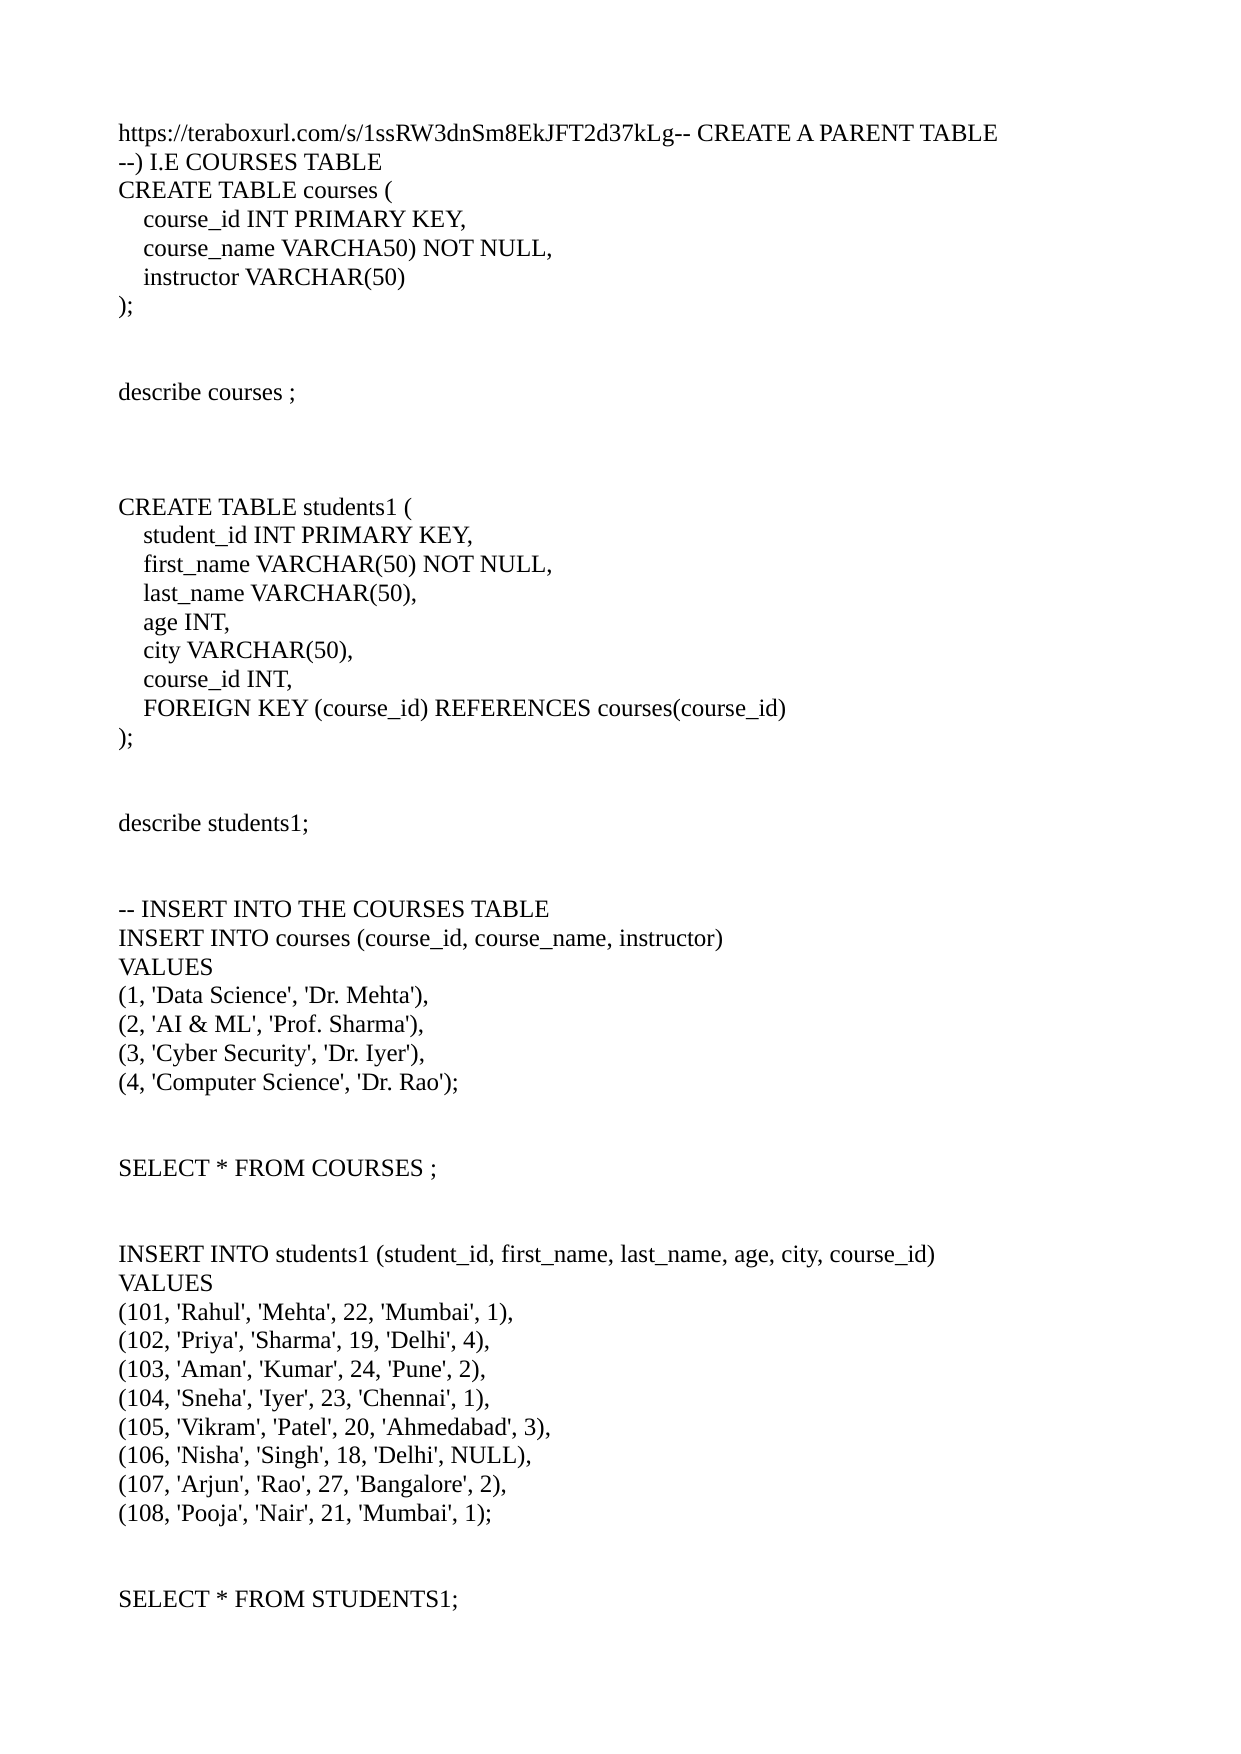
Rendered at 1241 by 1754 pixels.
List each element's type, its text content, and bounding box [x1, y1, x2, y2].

text (106, 'Nisha', 'Singh', 18, 'Delhi', NULL), [118, 1441, 1122, 1469]
text (104, 'Sneha', 'Iyer', 23, 'Chennai', 1), [118, 1383, 1122, 1412]
text instructor VARCHAR(50) [118, 262, 1122, 291]
text describe courses ; [118, 377, 1122, 406]
text --) I.E COURSES TABLE [118, 147, 1122, 176]
text city VARCHAR(50), [118, 636, 1122, 664]
text VALUES [118, 952, 1122, 981]
text FOREIGN KEY (course_id) REFERENCES courses(course_id) [118, 693, 1122, 722]
text INSERT INTO courses (course_id, course_name, instructor) [118, 923, 1122, 952]
text student_id INT PRIMARY KEY, [118, 521, 1122, 549]
text INSERT INTO students1 (student_id, first_name, last_name, age, city, course_id) [118, 1239, 1122, 1268]
text (108, 'Pooja', 'Nair', 21, 'Mumbai', 1); [118, 1498, 1122, 1527]
text (101, 'Rahul', 'Mehta', 22, 'Mumbai', 1), [118, 1297, 1122, 1326]
text (103, 'Aman', 'Kumar', 24, 'Pune', 2), [118, 1354, 1122, 1383]
text (102, 'Priya', 'Sharma', 19, 'Delhi', 4), [118, 1326, 1122, 1354]
text (105, 'Vikram', 'Patel', 20, 'Ahmedabad', 3), [118, 1412, 1122, 1441]
text age INT, [118, 607, 1122, 636]
text SELECT * FROM COURSES ; [118, 1153, 1122, 1182]
text describe students1; [118, 808, 1122, 837]
text CREATE TABLE students1 ( [118, 492, 1122, 521]
text first_name VARCHAR(50) NOT NULL, [118, 549, 1122, 578]
text course_name VARCHA50) NOT NULL, [118, 233, 1122, 262]
text (2, 'AI & ML', 'Prof. Sharma'), [118, 1009, 1122, 1038]
text (3, 'Cyber Security', 'Dr. Iyer'), [118, 1038, 1122, 1067]
text VALUES [118, 1268, 1122, 1297]
text (1, 'Data Science', 'Dr. Mehta'), [118, 981, 1122, 1009]
text (107, 'Arjun', 'Rao', 27, 'Bangalore', 2), [118, 1469, 1122, 1498]
text last_name VARCHAR(50), [118, 578, 1122, 607]
text CREATE TABLE courses ( [118, 176, 1122, 204]
text ); [118, 291, 1122, 319]
text (4, 'Computer Science', 'Dr. Rao'); [118, 1067, 1122, 1096]
text course_id INT, [118, 664, 1122, 693]
text -- INSERT INTO THE COURSES TABLE [118, 894, 1122, 923]
text course_id INT PRIMARY KEY, [118, 204, 1122, 233]
text https://teraboxurl.com/s/1ssRW3dnSm8EkJFT2d37kLg-- CREATE A PARENT TABLE [118, 118, 1122, 147]
text ); [118, 722, 1122, 751]
text SELECT * FROM STUDENTS1; [118, 1584, 1122, 1613]
